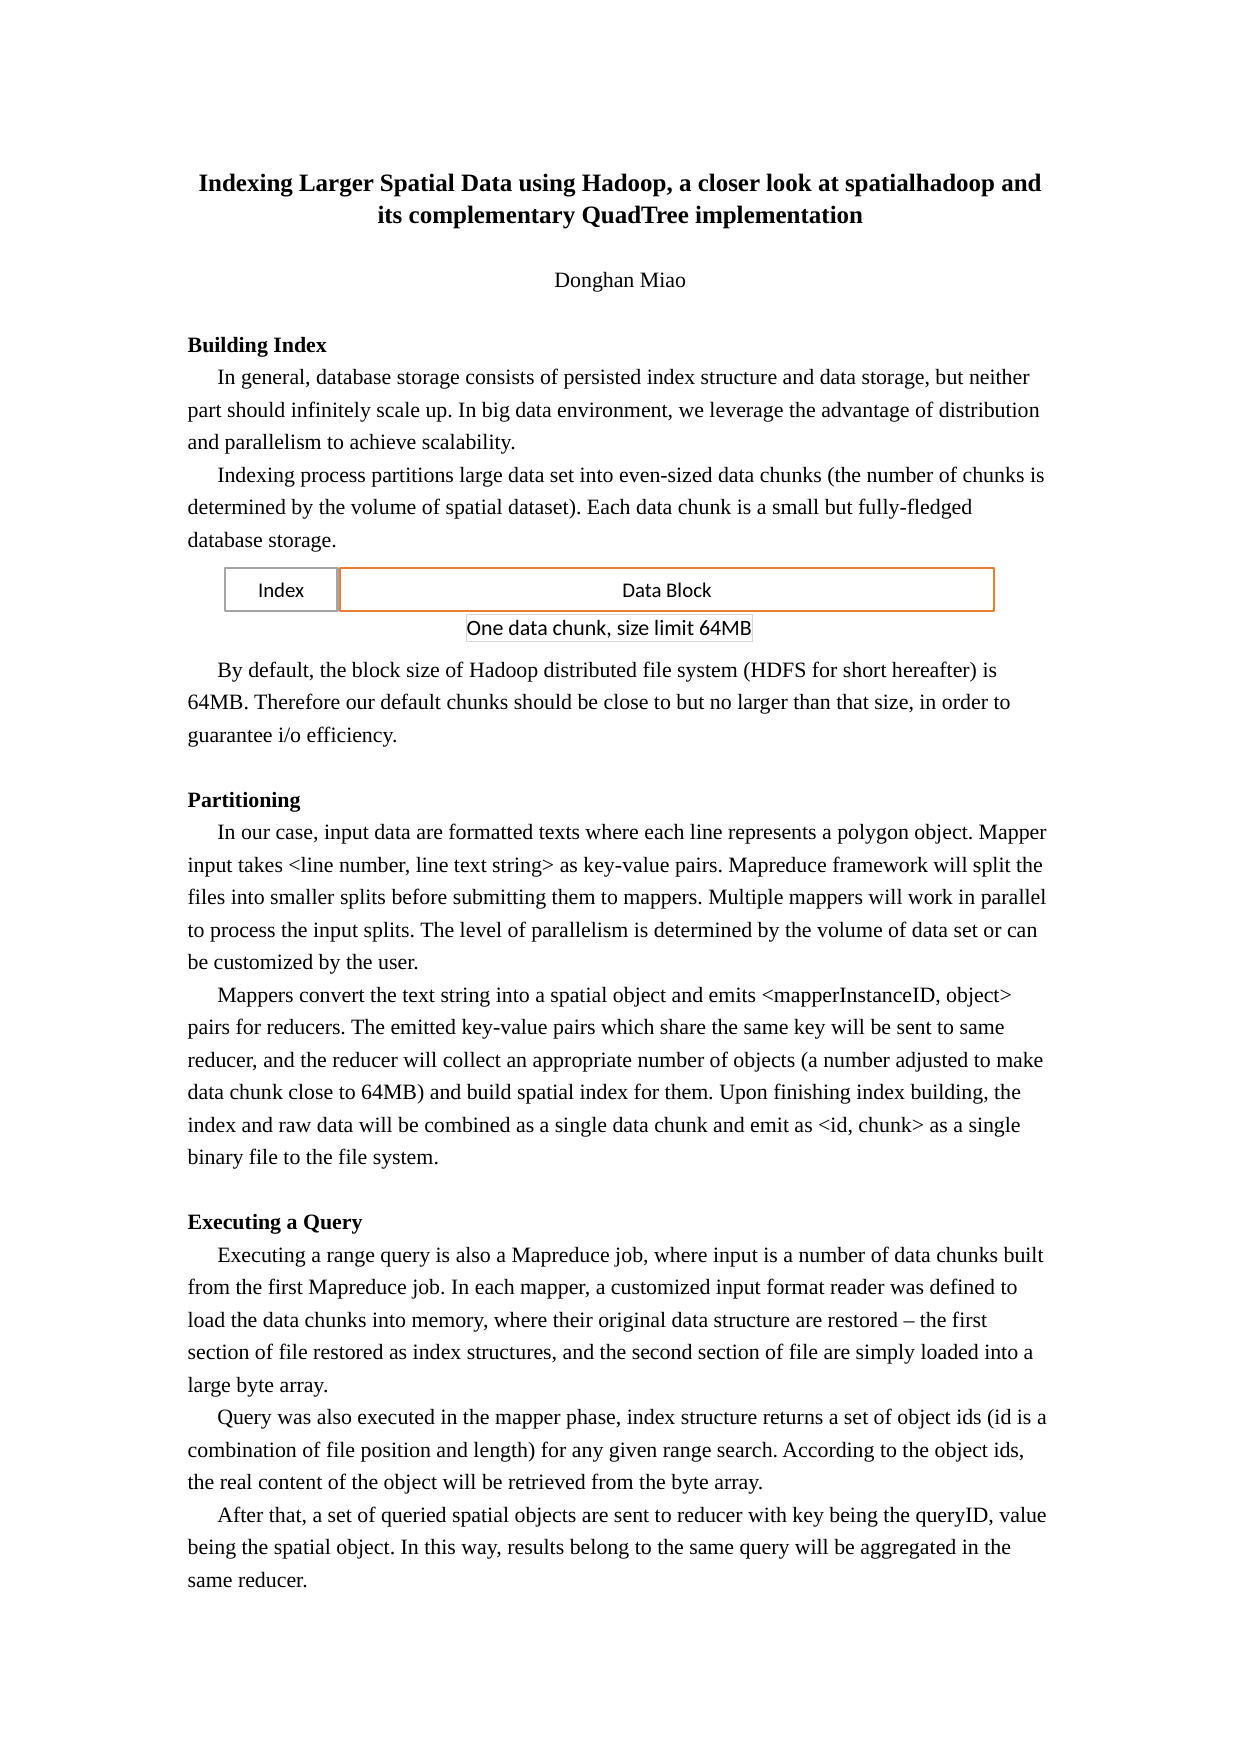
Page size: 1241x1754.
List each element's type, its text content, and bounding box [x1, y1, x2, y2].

text Executing a Query [187, 1202, 1053, 1234]
text Query was also executed in the mapper phase, index structure returns a set of object ids (id is a combination of file position and length) for any given range search. According to the object ids, the real content of the object will be retrieved from the byte array. [187, 1397, 1053, 1494]
text By default, the block size of Hadoop distributed file system (HDFS for short hereafter) is 64MB. Therefore our default chunks should be close to but no larger than that size, in order to guarantee i/o efficiency. [187, 649, 1053, 747]
text Building Index [187, 324, 1053, 357]
text Mappers convert the text string into a spatial object and emits <mapperInstanceID, object> pairs for reducers. The emitted key-value pairs which share the same key will be sent to same reducer, and the reducer will collect an appropriate number of objects (a number adjusted to make data chunk close to 64MB) and build spatial index for them. Upon finishing index building, the index and raw data will be combined as a single data chunk and emit as <id, chunk> as a single binary file to the file system. [187, 974, 1053, 1169]
text In general, database storage consists of persisted index structure and data storage, but neither part should infinitely scale up. In big data environment, we leverage the advantage of distribution and parallelism to achieve scalability. [187, 357, 1053, 454]
text Indexing process partitions large data set into even-sized data chunks (the number of chunks is determined by the volume of spatial dataset). Each data chunk is a small but fully-fledged database storage. [187, 454, 1053, 552]
text Donghan Miao [187, 259, 1053, 292]
text In our case, input data are formatted texts where each line represents a polygon object. Mapper input takes <line number, line text string> as key-value pairs. Mapreduce framework will split the files into smaller splits before submitting them to mappers. Multiple mappers will work in parallel to process the input splits. The level of parallelism is determined by the volume of data set or can be customized by the user. [187, 812, 1053, 974]
text After that, a set of queried spatial objects are sent to reducer with key being the queryID, value being the spatial object. In this way, results belong to the same query will be aggregated in the same reducer. [187, 1494, 1053, 1592]
text Executing a range query is also a Mapreduce job, where input is a number of data chunks built from the first Mapreduce job. In each mapper, a customized input format reader was defined to load the data chunks into memory, where their original data structure are restored – the first section of file restored as index structures, and the second section of file are simply loaded into a large byte array. [187, 1234, 1053, 1397]
text Indexing Larger Spatial Data using Hadoop, a closer look at spatialhadoop and its complementary QuadTree implementation [187, 162, 1053, 227]
text Partitioning [187, 779, 1053, 812]
